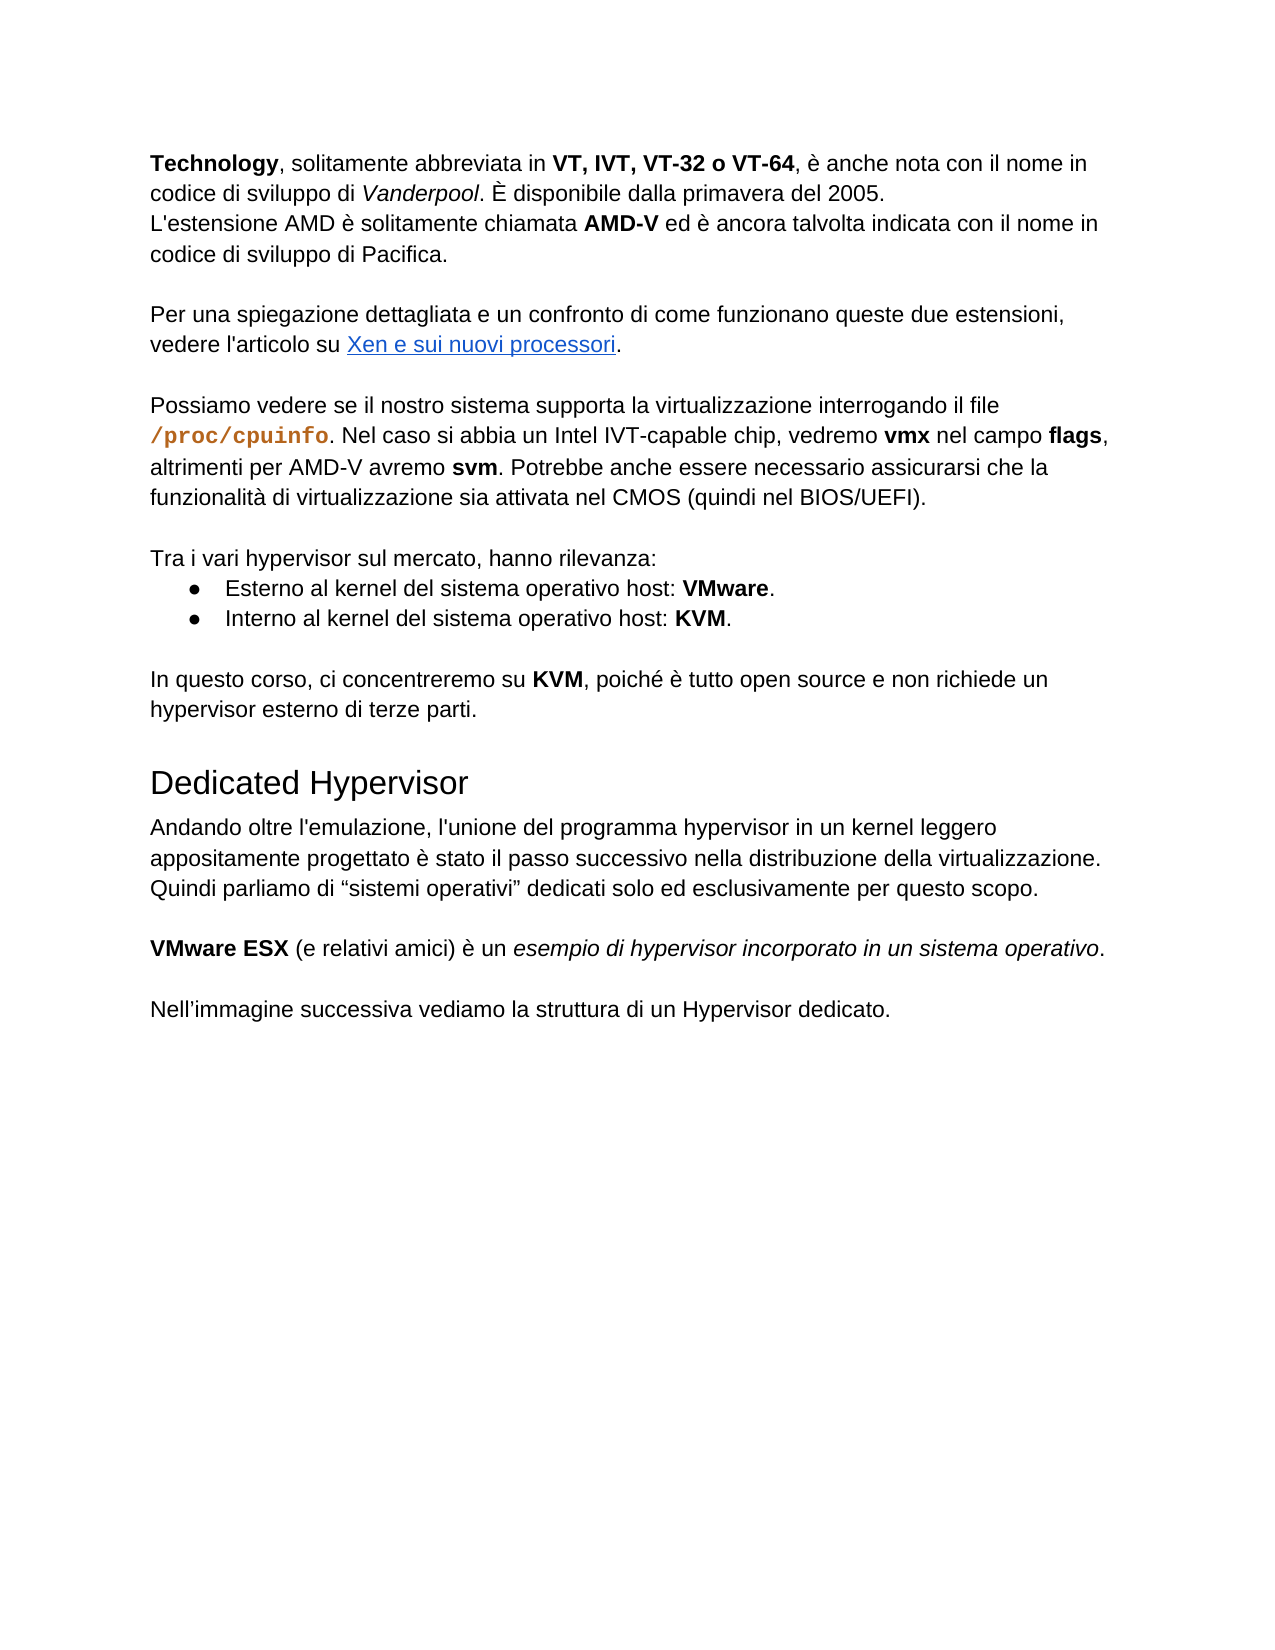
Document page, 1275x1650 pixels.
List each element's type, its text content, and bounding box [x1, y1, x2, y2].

text Nell’immagine successiva vediamo la struttura di un Hypervisor dedicato. [150, 996, 1125, 1022]
text In questo corso, ci concentreremo su KVM, poiché è tutto open source e non richiede un hypervisor esterno di terze parti. [150, 666, 1125, 722]
text Possiamo vedere se il nostro sistema supporta la virtualizzazione interrogando il file /proc/cpuinfo. Nel caso si abbia un Intel IVT-capable chip, vedremo vmx nel campo flags, altrimenti per AMD-V avremo svm. Potrebbe anche essere necessario assicurarsi che la funzionalità di virtualizzazione sia attivata nel CMOS (quindi nel BIOS/UEFI). [150, 392, 1125, 511]
text Andando oltre l'emulazione, l'unione del programma hypervisor in un kernel leggero appositamente progettato è stato il passo successivo nella distribuzione della virtualizzazione. [150, 814, 1125, 871]
list Esterno al kernel del sistema operativo host: VMware. [187, 575, 1125, 601]
text Quindi parliamo di “sistemi operativi” dedicati solo ed esclusivamente per questo scopo. [150, 875, 1125, 901]
text Per una spiegazione dettagliata e un confronto di come funzionano queste due estensioni, vedere l'articolo su Xen e sui nuovi processori. [150, 301, 1125, 358]
text VMware ESX (e relativi amici) è un esempio di hypervisor incorporato in un sistema operativo. [150, 935, 1125, 962]
text Technology, solitamente abbreviata in VT, IVT, VT-32 o VT-64, è anche nota con il nome in codice di sviluppo di Vanderpool. È disponibile dalla primavera del 2005. [150, 150, 1125, 207]
list Interno al kernel del sistema operativo host: KVM. [187, 605, 1125, 631]
subtitle Dedicated Hypervisor [150, 763, 1125, 802]
text L'estensione AMD è solitamente chiamata AMD-V ed è ancora talvolta indicata con il nome in codice di sviluppo di Pacifica. [150, 210, 1125, 267]
text Tra i vari hypervisor sul mercato, hanno rilevanza: [150, 545, 1125, 571]
